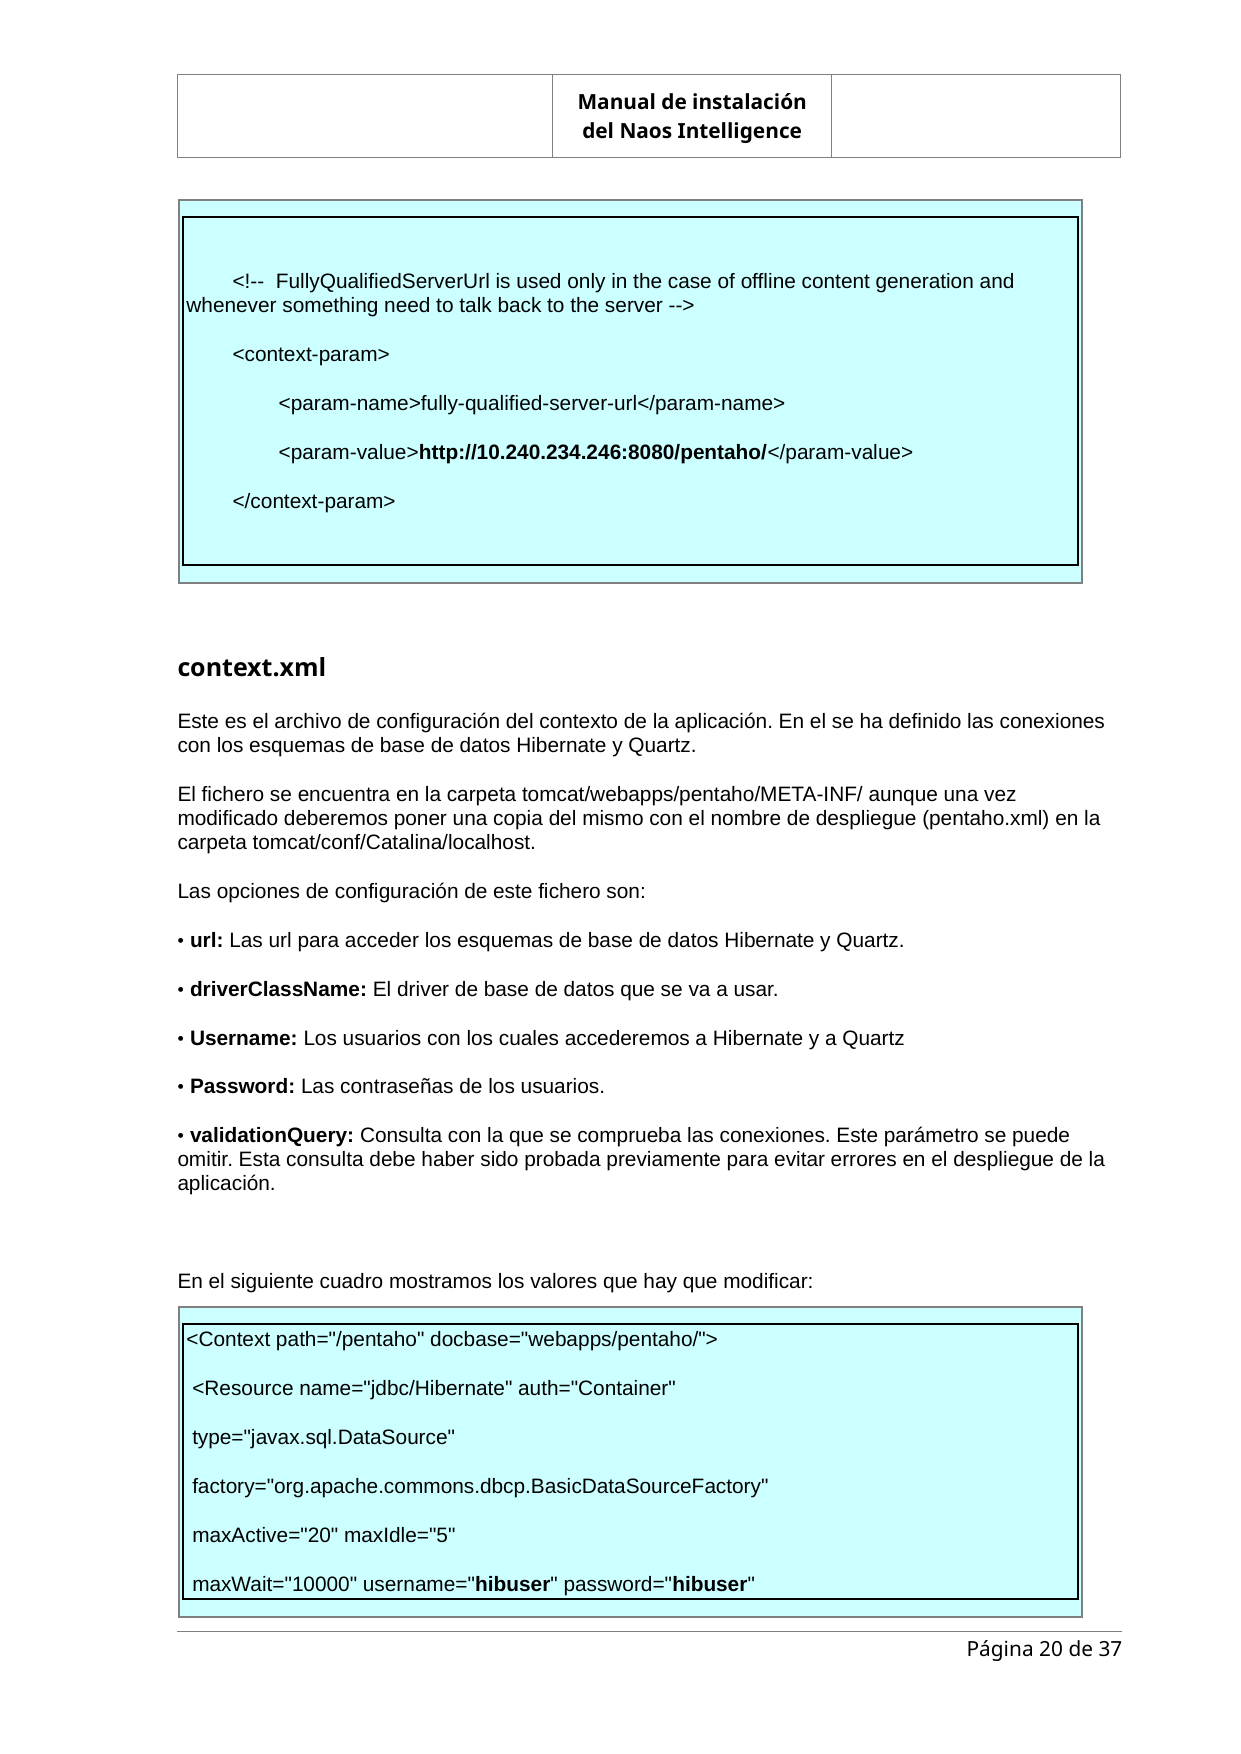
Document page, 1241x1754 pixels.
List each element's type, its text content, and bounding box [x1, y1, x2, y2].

text Este es el archivo de configuración del contexto de la aplicación. En el se ha definido las conexiones con los esquemas de base de datos Hibernate y Quartz. [177, 709, 1122, 757]
table_header <!-- FullyQualifiedServerUrl is used only in the case of offline content generation and whenever something need to talk back to the server --> <context-param> <param-name>fully-qualified-server-url</param-name> <param-value>http://10.240.234.246:8080/pentaho/</param-value> </context-param> [180, 201, 1081, 582]
list driverClassName: El driver de base de datos que se va a usar. [177, 976, 1122, 1000]
table_header <Context path="/pentaho" docbase="webapps/pentaho/"> <Resource name="jdbc/Hibernate" auth="Container" type="javax.sql.DataSource" factory="org.apache.commons.dbcp.BasicDataSourceFactory" maxActive="20" maxIdle="5" maxWait="10000" username="hibuser" password="hibuser" [180, 1308, 1081, 1616]
text En el siguiente cuadro mostramos los valores que hay que modificar: [177, 1269, 1122, 1293]
list validationQuery: Consulta con la que se comprueba las conexiones. Este parámetro se puede omitir. Esta consulta debe haber sido probada previamente para evitar errores en el despliegue de la aplicación. [177, 1123, 1122, 1195]
text El fichero se encuentra en la carpeta tomcat/webapps/pentaho/META-INF/ aunque una vez modificado deberemos poner una copia del mismo con el nombre de despliegue (pentaho.xml) en la carpeta tomcat/conf/Catalina/localhost. [177, 782, 1122, 853]
list Password: Las contraseñas de los usuarios. [177, 1074, 1122, 1098]
subtitle context.xml [177, 650, 1122, 684]
list Username: Los usuarios con los cuales accederemos a Hibernate y a Quartz [177, 1025, 1122, 1049]
text Las opciones de configuración de este fichero son: [177, 878, 1122, 902]
list url: Las url para acceder los esquemas de base de datos Hibernate y Quartz. [177, 927, 1122, 951]
